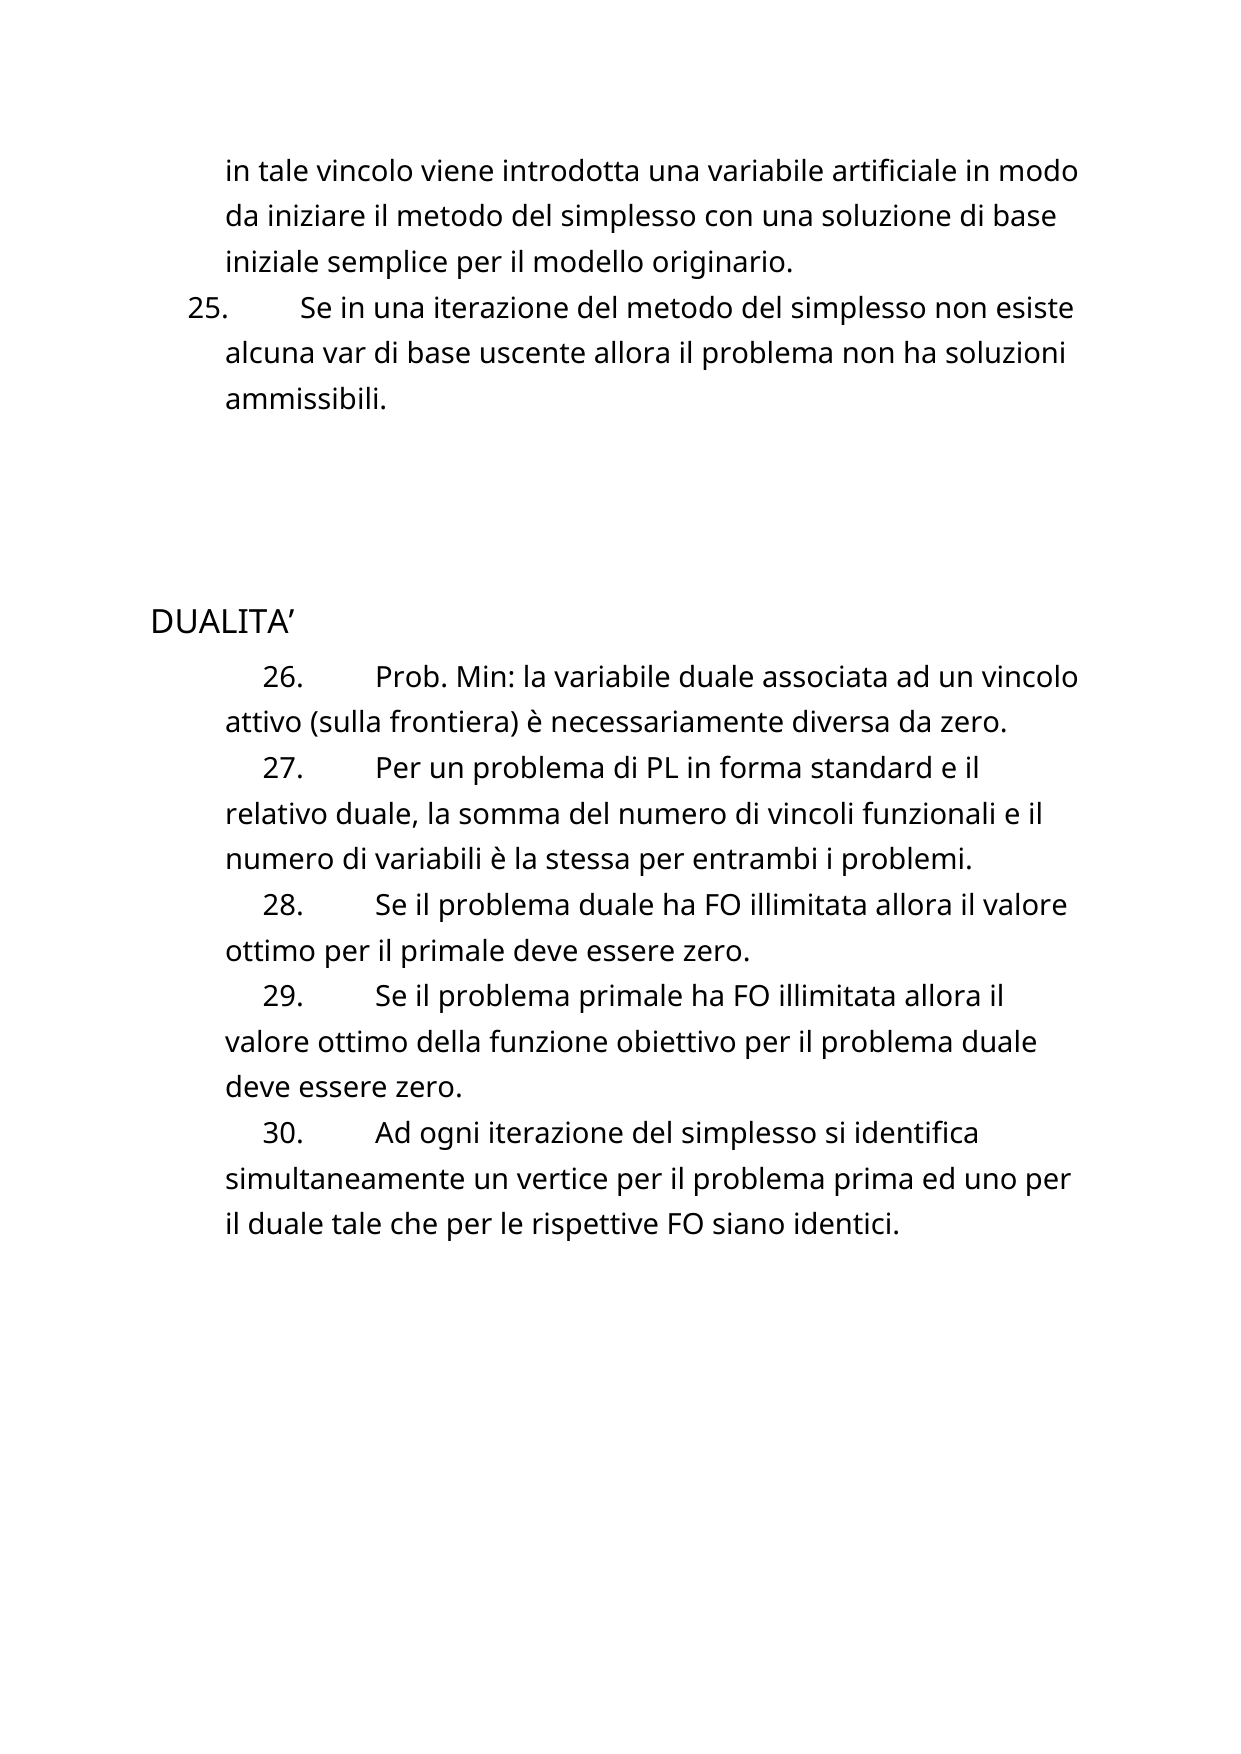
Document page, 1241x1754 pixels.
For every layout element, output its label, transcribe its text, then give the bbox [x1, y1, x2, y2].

subtitle DUALITA’ [150, 598, 1090, 643]
list Se il problema duale ha FO illimitata allora il valore ottimo per il primale deve essere zero. [225, 884, 1090, 969]
list Se in una iterazione del metodo del simplesso non esiste alcuna var di base uscente allora il problema non ha soluzioni ammissibili. [187, 287, 1090, 418]
list Prob. Min: la variabile duale associata ad un vincolo attivo (sulla frontiera) è necessariamente diversa da zero. [225, 656, 1090, 741]
list Se il problema primale ha FO illimitata allora il valore ottimo della funzione obiettivo per il problema duale deve essere zero. [225, 975, 1090, 1106]
list in tale vincolo viene introdotta una variabile artificiale in modo da iniziare il metodo del simplesso con una soluzione di base iniziale semplice per il modello originario. [187, 150, 1090, 281]
list Ad ogni iterazione del simplesso si identifica simultaneamente un vertice per il problema prima ed uno per il duale tale che per le rispettive FO siano identici. [225, 1112, 1090, 1243]
list Per un problema di PL in forma standard e il relativo duale, la somma del numero di vincoli funzionali e il numero di variabili è la stessa per entrambi i problemi. [225, 747, 1090, 878]
